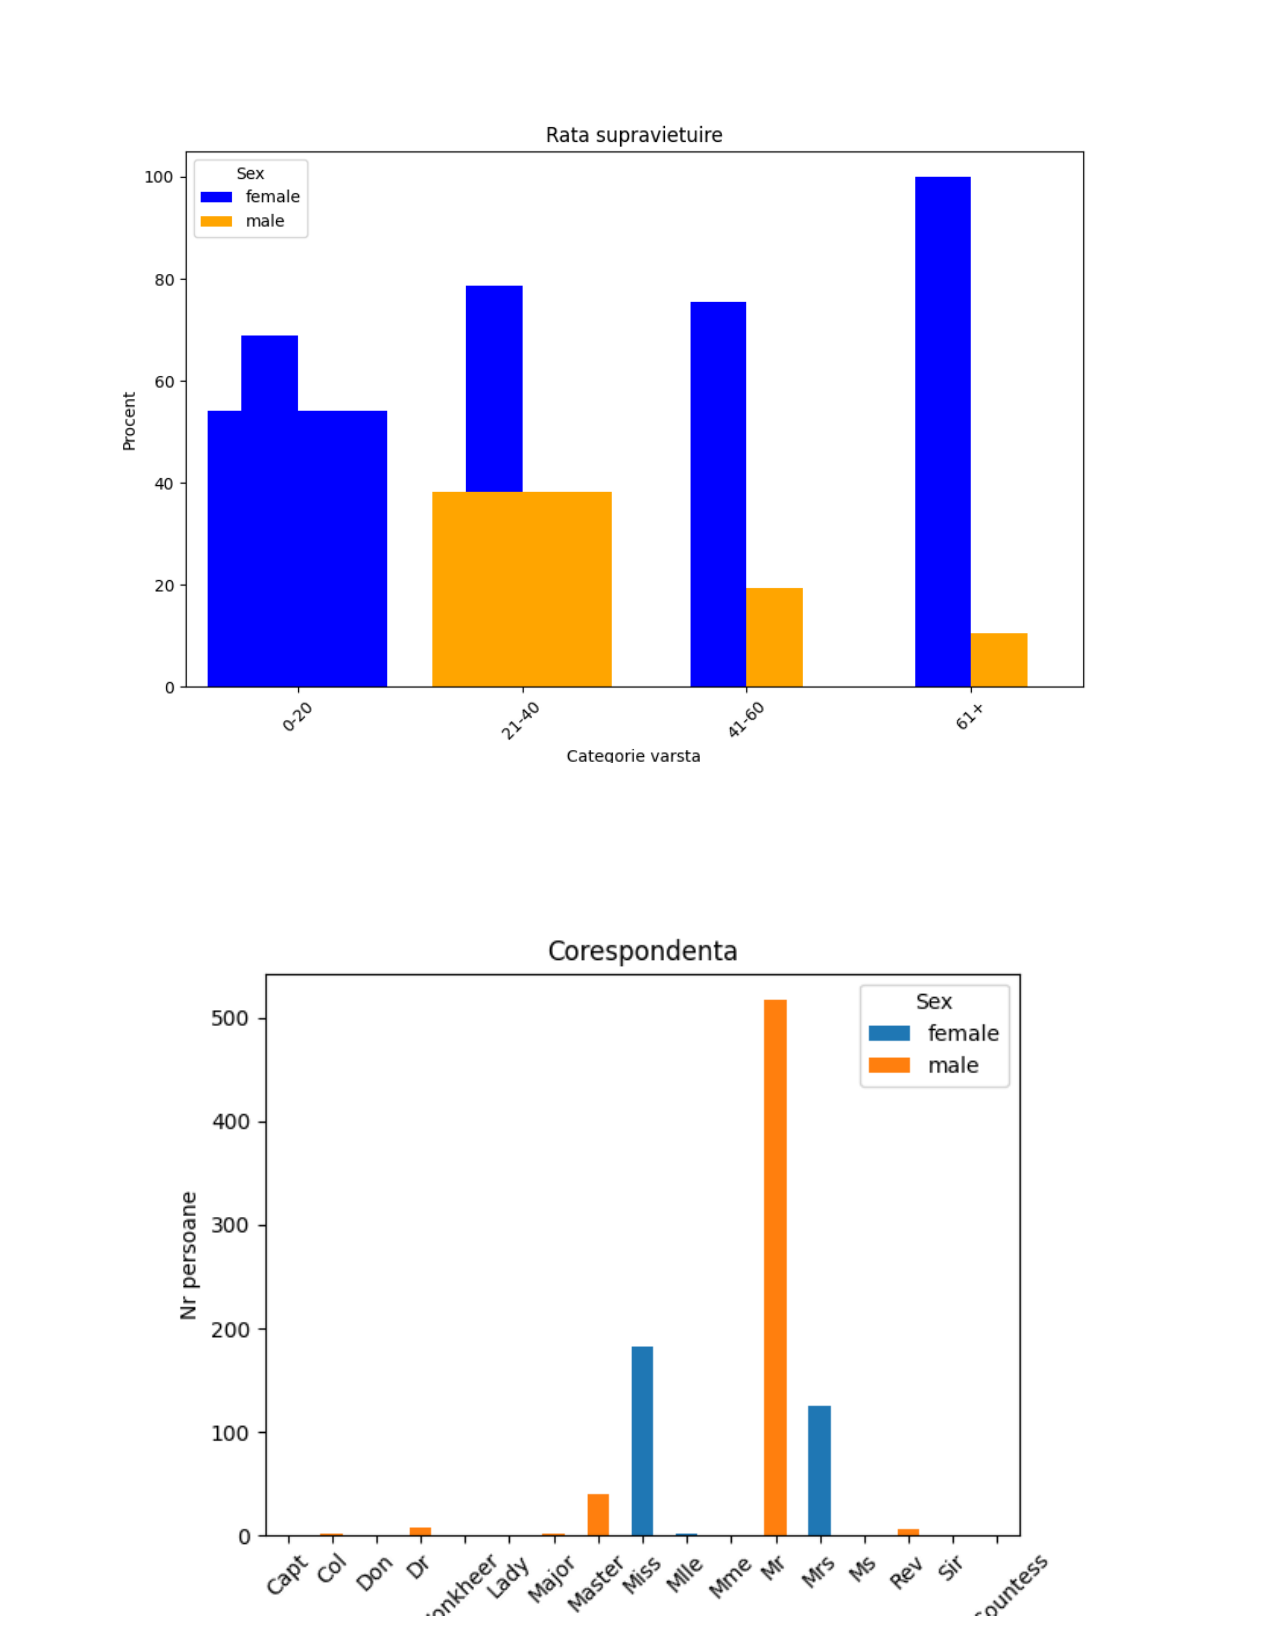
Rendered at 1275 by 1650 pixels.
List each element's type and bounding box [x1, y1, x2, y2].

picture [144, 886, 1117, 1616]
picture [41, 68, 1199, 763]
